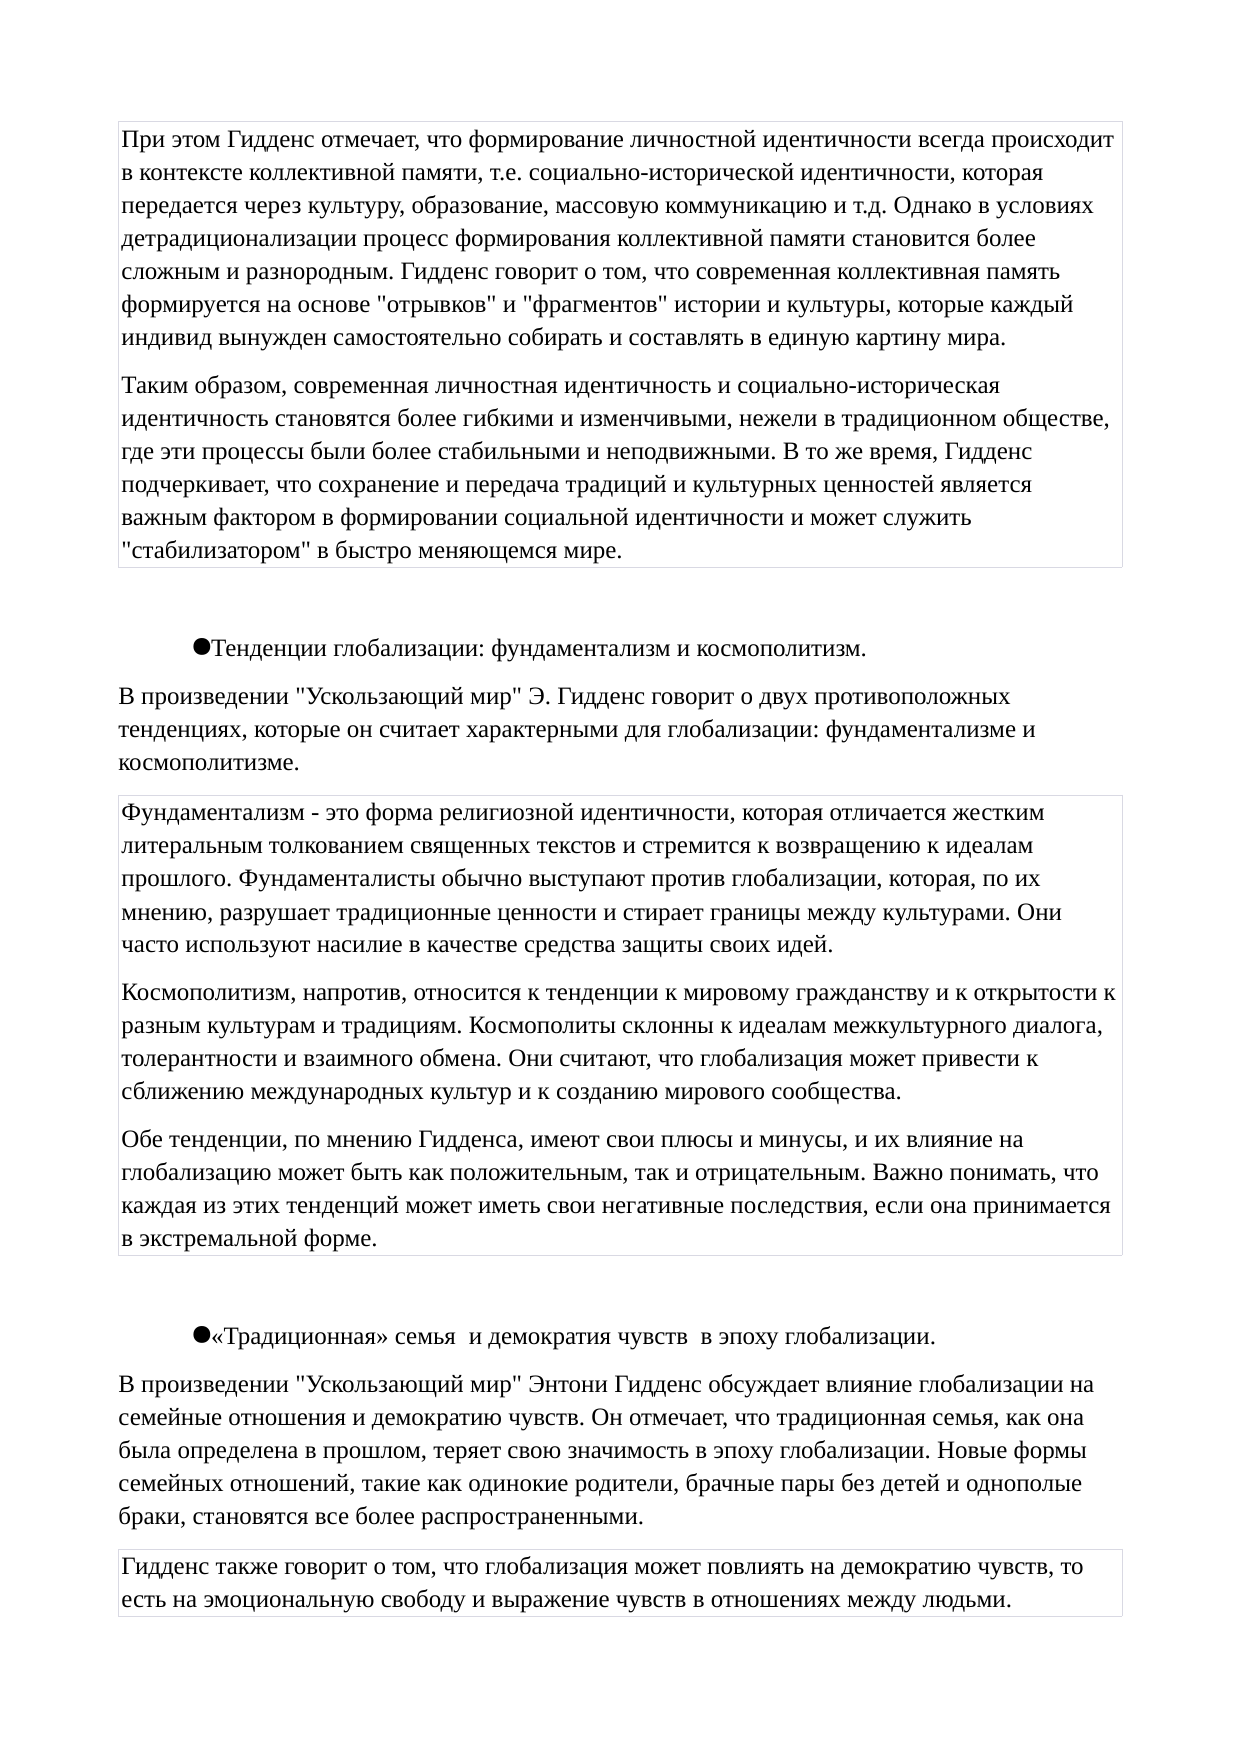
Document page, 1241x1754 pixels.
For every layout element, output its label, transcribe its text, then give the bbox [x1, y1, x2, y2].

list Тенденции глобализации: фундаментализм и космополитизм. [118, 633, 1122, 662]
text Фундаментализм - это форма религиозной идентичности, которая отличается жестким литеральным толкованием священных текстов и стремится к возвращению к идеалам прошлого. Фундаменталисты обычно выступают против глобализации, которая, по их мнению, разрушает традиционные ценности и стирает границы между культурами. Они часто используют насилие в качестве средства защиты своих идей. [119, 796, 1122, 958]
text Обе тенденции, по мнению Гидденса, имеют свои плюсы и минусы, и их влияние на глобализацию может быть как положительным, так и отрицательным. Важно понимать, что каждая из этих тенденций может иметь свои негативные последствия, если она принимается в экстремальной форме. [119, 1121, 1122, 1255]
list «Традиционная» семья и демократия чувств в эпоху глобализации. [118, 1321, 1122, 1350]
text При этом Гидденс отмечает, что формирование личностной идентичности всегда происходит в контексте коллективной памяти, т.е. социально-исторической идентичности, которая передается через культуру, образование, массовую коммуникацию и т.д. Однако в условиях детрадиционализации процесс формирования коллективной памяти становится более сложным и разнородным. Гидденс говорит о том, что современная коллективная память формируется на основе "отрывков" и "фрагментов" истории и культуры, которые каждый индивид вынужден самостоятельно собирать и составлять в единую картину мира. [119, 122, 1122, 351]
text Таким образом, современная личностная идентичность и социально-историческая идентичность становятся более гибкими и изменчивыми, нежели в традиционном обществе, где эти процессы были более стабильными и неподвижными. В то же время, Гидденс подчеркивает, что сохранение и передача традиций и культурных ценностей является важным фактором в формировании социальной идентичности и может служить "стабилизатором" в быстро меняющемся мире. [119, 367, 1122, 567]
text Гидденс также говорит о том, что глобализация может повлиять на демократию чувств, то есть на эмоциональную свободу и выражение чувств в отношениях между людьми. [119, 1550, 1122, 1616]
text В произведении "Ускользающий мир" Энтони Гидденс обсуждает влияние глобализации на семейные отношения и демократию чувств. Он отмечает, что традиционная семья, как она была определена в прошлом, теряет свою значимость в эпоху глобализации. Новые формы семейных отношений, такие как одинокие родители, брачные пары без детей и однополые браки, становятся все более распространенными. [118, 1369, 1122, 1529]
text Космополитизм, напротив, относится к тенденции к мировому гражданству и к открытости к разным культурам и традициям. Космополиты склонны к идеалам межкультурного диалога, толерантности и взаимного обмена. Они считают, что глобализация может привести к сближению международных культур и к созданию мирового сообщества. [119, 974, 1122, 1105]
text В произведении "Ускользающий мир" Э. Гидденс говорит о двух противоположных тенденциях, которые он считает характерными для глобализации: фундаментализме и космополитизме. [118, 681, 1122, 776]
